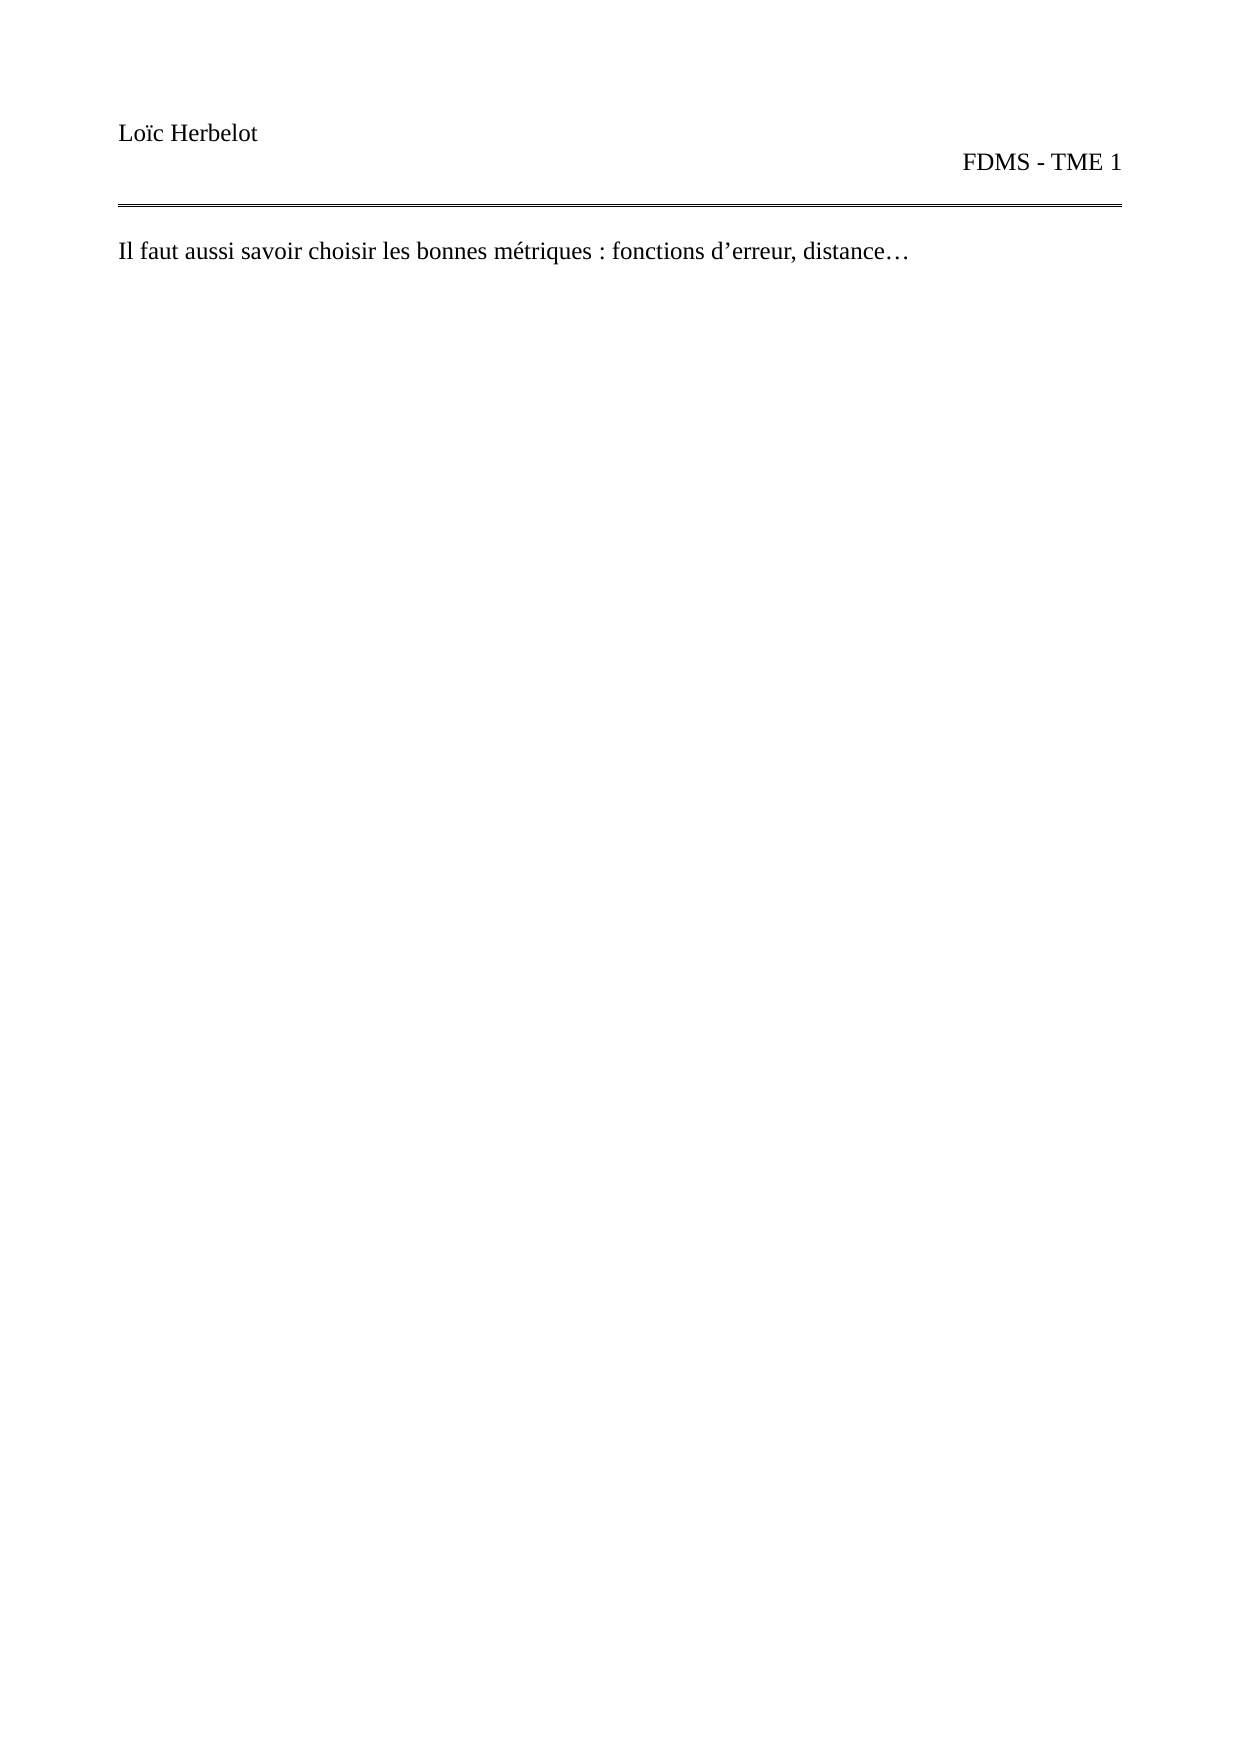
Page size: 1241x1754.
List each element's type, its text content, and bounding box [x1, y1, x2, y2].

text Il faut aussi savoir choisir les bonnes métriques : fonctions d’erreur, distance… [118, 236, 1122, 265]
